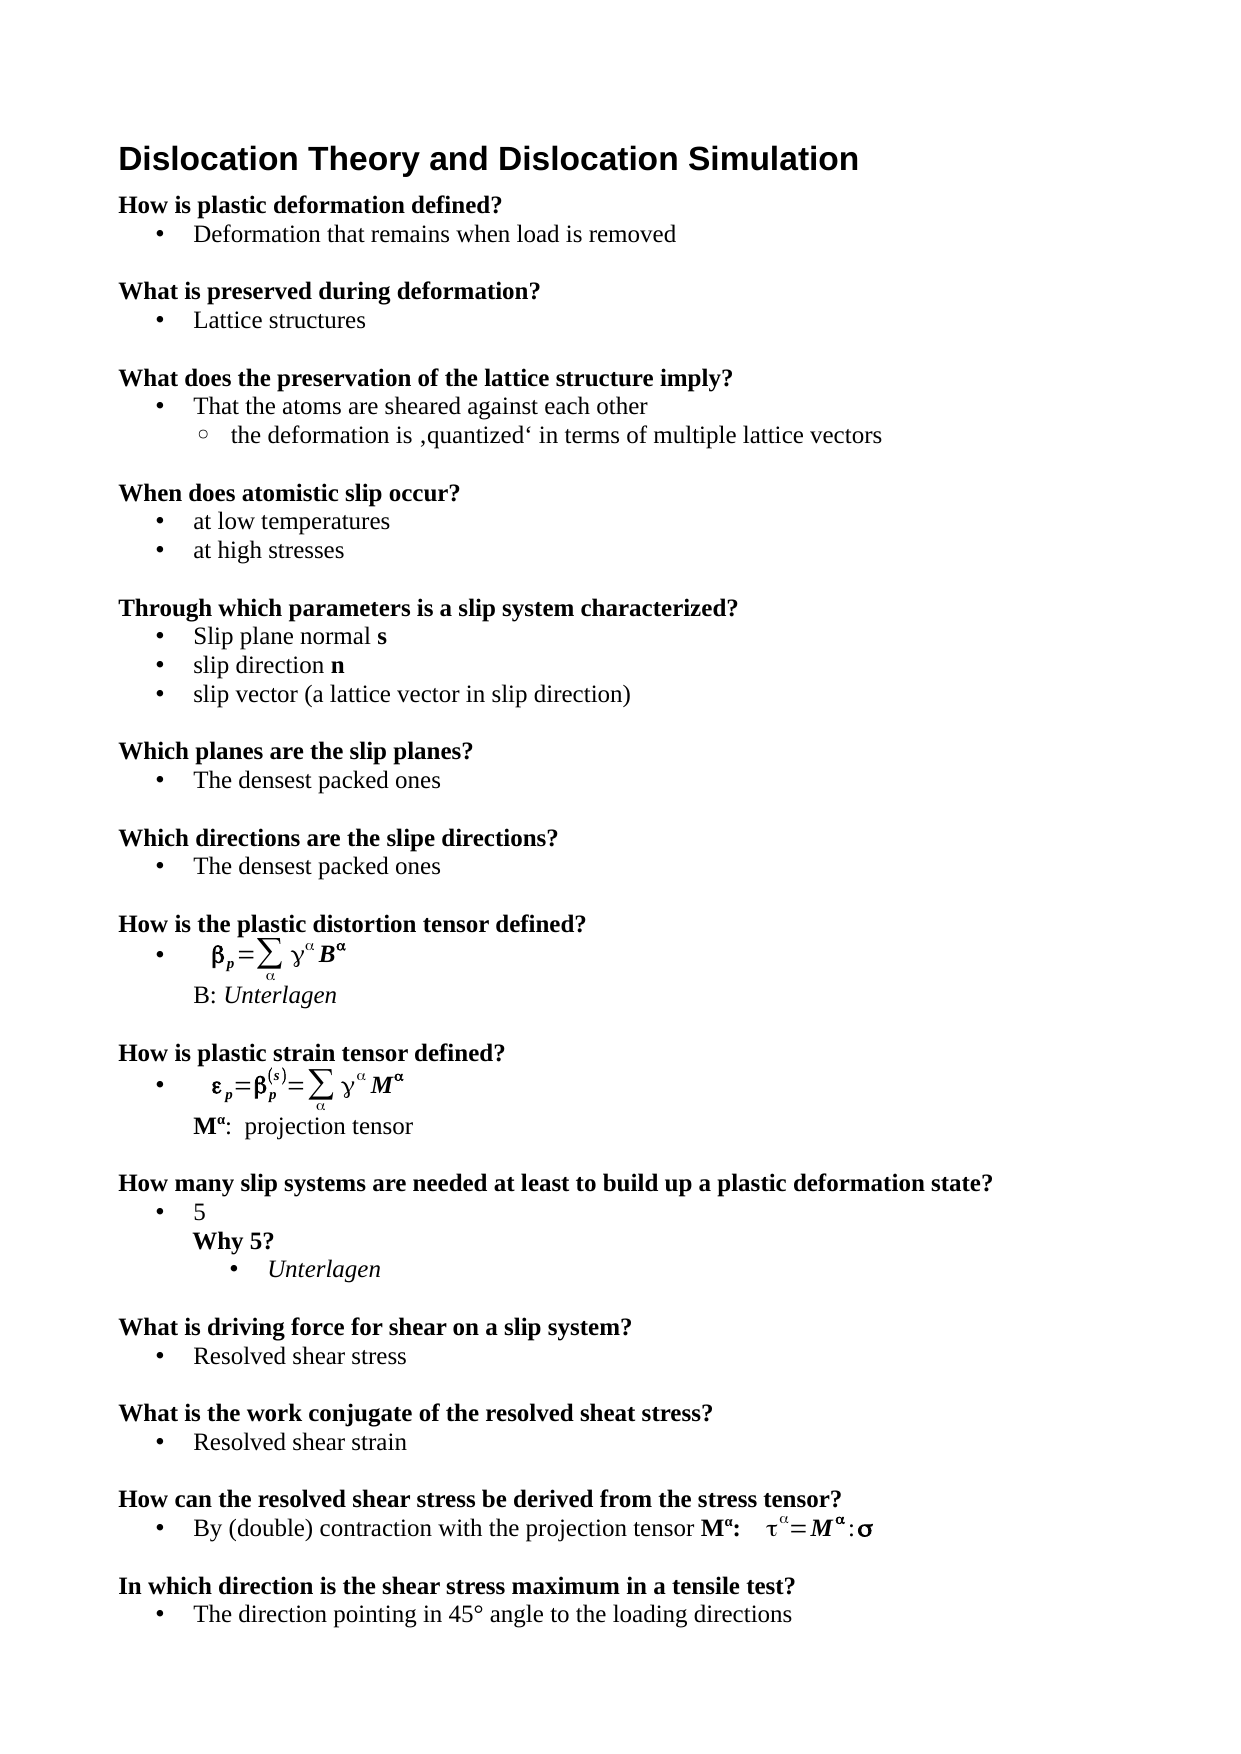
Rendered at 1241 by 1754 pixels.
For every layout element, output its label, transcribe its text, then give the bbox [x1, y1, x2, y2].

list Resolved shear strain [156, 1427, 1122, 1456]
list By (double) contraction with the projection tensor Mα: [156, 1513, 1122, 1542]
text In which direction is the shear stress maximum in a tensile test? [118, 1571, 1122, 1599]
text Why 5? [118, 1226, 1122, 1254]
list Mα: projection tensor [156, 1111, 1122, 1139]
subtitle Dislocation Theory and Dislocation Simulation [118, 139, 1122, 178]
list The densest packed ones [156, 765, 1122, 794]
text What does the preservation of the lattice structure imply? [118, 363, 1122, 391]
list slip direction n [156, 650, 1122, 679]
list Lattice structures [156, 305, 1122, 334]
list That the atoms are sheared against each other [156, 391, 1122, 420]
text How can the resolved shear stress be derived from the stress tensor? [118, 1484, 1122, 1513]
text What is the work conjugate of the resolved sheat stress? [118, 1398, 1122, 1427]
list 5 [156, 1197, 1122, 1226]
list B: Unterlagen [156, 980, 1122, 1009]
text Through which parameters is a slip system characterized? [118, 593, 1122, 621]
text Which planes are the slip planes? [118, 736, 1122, 765]
list Deformation that remains when load is removed [156, 219, 1122, 248]
text When does atomistic slip occur? [118, 478, 1122, 506]
text How is plastic strain tensor defined? [118, 1038, 1122, 1067]
list at high stresses [156, 535, 1122, 564]
list Unterlagen [229, 1254, 1122, 1283]
list The direction pointing in 45° angle to the loading directions [156, 1599, 1122, 1628]
text How many slip systems are needed at least to build up a plastic deformation state? [118, 1168, 1122, 1197]
text How is the plastic distortion tensor defined? [118, 909, 1122, 938]
list the deformation is ‚quantized‘ in terms of multiple lattice vectors [193, 420, 1122, 449]
text How is plastic deformation defined? [118, 190, 1122, 219]
text Which directions are the slipe directions? [118, 823, 1122, 851]
text What is preserved during deformation? [118, 276, 1122, 305]
list Slip plane normal s [156, 621, 1122, 650]
list Resolved shear stress [156, 1341, 1122, 1369]
list at low temperatures [156, 506, 1122, 535]
list slip vector (a lattice vector in slip direction) [156, 679, 1122, 708]
text What is driving force for shear on a slip system? [118, 1312, 1122, 1341]
list The densest packed ones [156, 851, 1122, 880]
